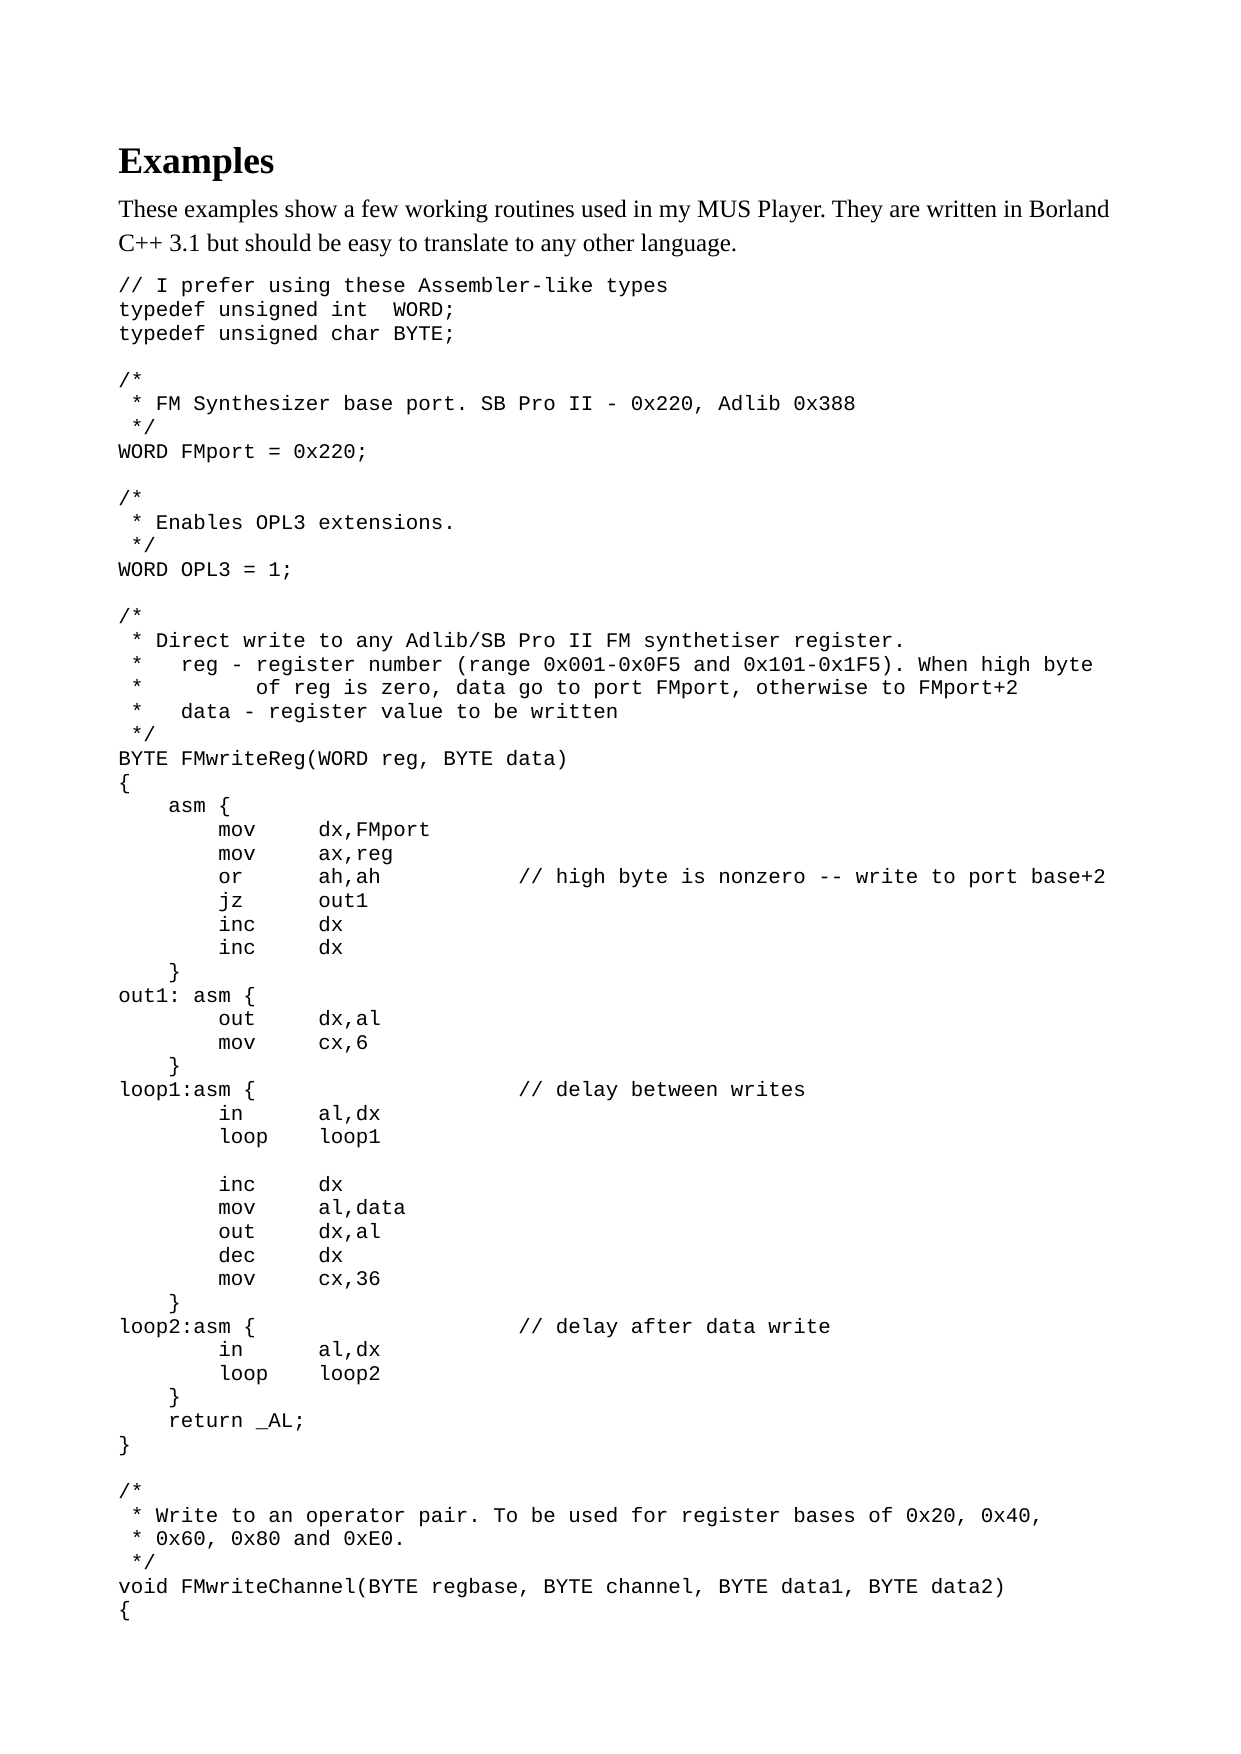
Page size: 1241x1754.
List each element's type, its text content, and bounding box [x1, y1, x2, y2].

text loop2:asm { // delay after data write [118, 1316, 1122, 1339]
text inc dx [118, 1174, 1122, 1197]
text * of reg is zero, data go to port FMport, otherwise to FMport+2 [118, 677, 1122, 701]
text mov cx,6 [118, 1032, 1122, 1056]
text loop loop1 [118, 1126, 1122, 1150]
text * 0x60, 0x80 and 0xE0. [118, 1528, 1122, 1552]
text */ [118, 724, 1122, 748]
text */ [118, 535, 1122, 559]
text These examples show a few working routines used in my MUS Player. They are written in Borland C++ 3.1 but should be easy to translate to any other language. [118, 194, 1122, 256]
text * reg - register number (range 0x001-0x0F5 and 0x101-0x1F5). When high byte [118, 653, 1122, 677]
text /* [118, 488, 1122, 512]
text * Enables OPL3 extensions. [118, 512, 1122, 535]
text * Direct write to any Adlib/SB Pro II FM synthetiser register. [118, 630, 1122, 653]
text * Write to an operator pair. To be used for register bases of 0x20, 0x40, [118, 1505, 1122, 1528]
text void FMwriteChannel(BYTE regbase, BYTE channel, BYTE data1, BYTE data2) [118, 1576, 1122, 1599]
text // I prefer using these Assembler-like types [118, 275, 1122, 299]
subtitle Examples [118, 139, 1122, 182]
text loop loop2 [118, 1363, 1122, 1387]
text } [118, 1434, 1122, 1457]
text /* [118, 370, 1122, 393]
text inc dx [118, 937, 1122, 961]
text */ [118, 417, 1122, 441]
text } [118, 1292, 1122, 1316]
text out dx,al [118, 1221, 1122, 1245]
text { [118, 772, 1122, 795]
text mov dx,FMport [118, 819, 1122, 843]
text * data - register value to be written [118, 701, 1122, 724]
text inc dx [118, 914, 1122, 937]
text out1: asm { [118, 984, 1122, 1008]
text dec dx [118, 1245, 1122, 1268]
text out dx,al [118, 1008, 1122, 1032]
text in al,dx [118, 1339, 1122, 1363]
text or ah,ah // high byte is nonzero -- write to port base+2 [118, 866, 1122, 890]
text typedef unsigned char BYTE; [118, 322, 1122, 346]
text /* [118, 606, 1122, 630]
text in al,dx [118, 1103, 1122, 1126]
text /* [118, 1481, 1122, 1505]
text return _AL; [118, 1410, 1122, 1434]
text } [118, 961, 1122, 984]
text typedef unsigned int WORD; [118, 299, 1122, 322]
text loop1:asm { // delay between writes [118, 1079, 1122, 1103]
text mov al,data [118, 1197, 1122, 1221]
text } [118, 1387, 1122, 1410]
text } [118, 1056, 1122, 1079]
text * FM Synthesizer base port. SB Pro II - 0x220, Adlib 0x388 [118, 393, 1122, 417]
text */ [118, 1552, 1122, 1576]
text WORD OPL3 = 1; [118, 559, 1122, 583]
text jz out1 [118, 890, 1122, 914]
text { [118, 1599, 1122, 1623]
text mov ax,reg [118, 843, 1122, 866]
text WORD FMport = 0x220; [118, 441, 1122, 464]
text asm { [118, 795, 1122, 819]
text mov cx,36 [118, 1268, 1122, 1292]
text BYTE FMwriteReg(WORD reg, BYTE data) [118, 748, 1122, 772]
